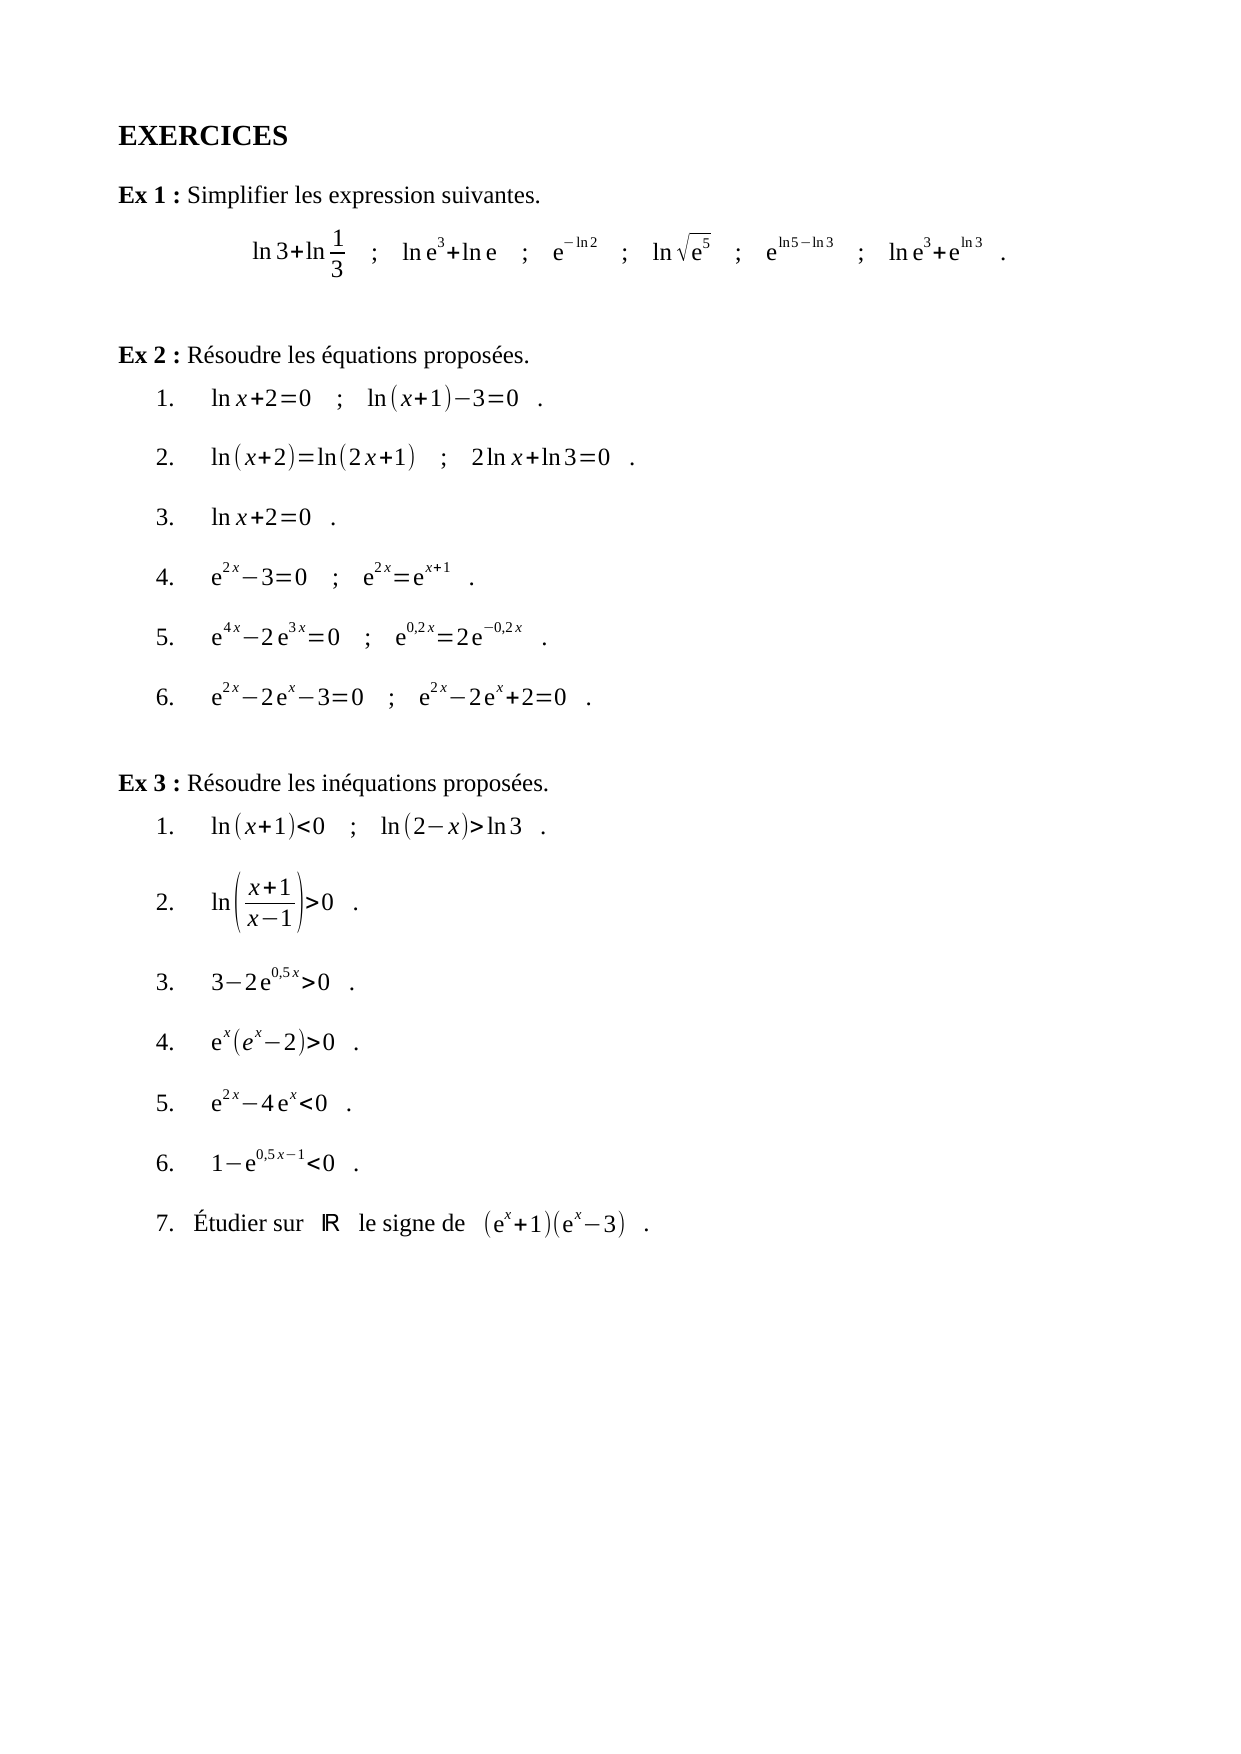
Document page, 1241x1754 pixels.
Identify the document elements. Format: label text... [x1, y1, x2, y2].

list ; . [156, 383, 1122, 414]
list . [156, 502, 1122, 530]
text EXERCICES [118, 118, 1122, 152]
list ; . [156, 559, 1122, 590]
list ; . [156, 811, 1122, 842]
list . [156, 1086, 1122, 1117]
list . [156, 1024, 1122, 1057]
text ; ; ; ; ; . [118, 223, 1122, 282]
list ; . [156, 442, 1122, 473]
list . [156, 964, 1122, 995]
list Étudier surle signe de. [156, 1206, 1122, 1239]
text Ex 2 : Résoudre les équations proposées. [118, 340, 1122, 369]
text Ex 1 : Simplifier les expression suivantes. [118, 180, 1122, 209]
list . [156, 1146, 1122, 1177]
list . [156, 870, 1122, 935]
text Ex 3 : Résoudre les inéquations proposées. [118, 768, 1122, 797]
list ; . [156, 679, 1122, 710]
list ; . [156, 619, 1122, 650]
